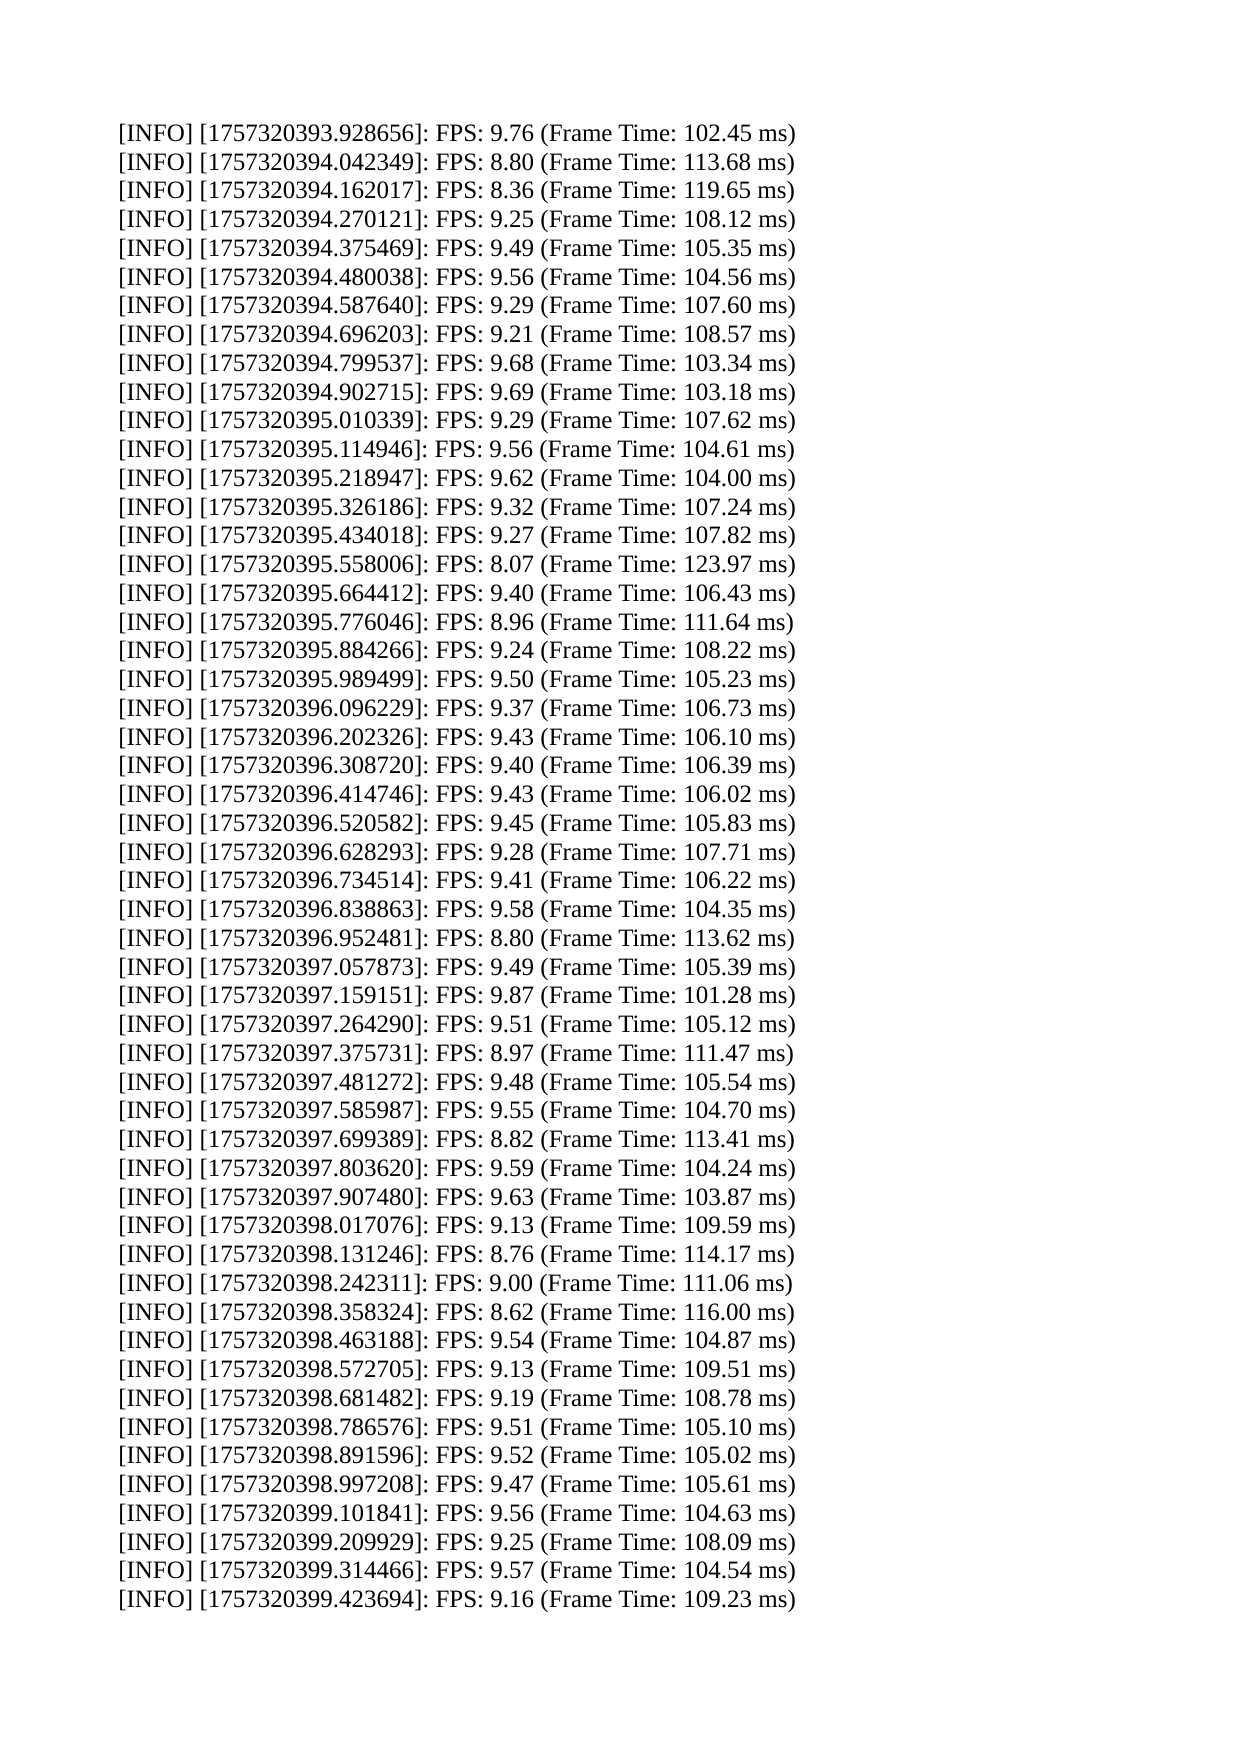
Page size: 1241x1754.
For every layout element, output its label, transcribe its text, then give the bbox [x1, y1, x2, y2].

text [INFO] [1757320396.734514]: FPS: 9.41 (Frame Time: 106.22 ms) [118, 866, 1122, 894]
text [INFO] [1757320399.314466]: FPS: 9.57 (Frame Time: 104.54 ms) [118, 1556, 1122, 1584]
text [INFO] [1757320396.628293]: FPS: 9.28 (Frame Time: 107.71 ms) [118, 837, 1122, 866]
text [INFO] [1757320397.264290]: FPS: 9.51 (Frame Time: 105.12 ms) [118, 1009, 1122, 1038]
text [INFO] [1757320398.463188]: FPS: 9.54 (Frame Time: 104.87 ms) [118, 1326, 1122, 1354]
text [INFO] [1757320399.101841]: FPS: 9.56 (Frame Time: 104.63 ms) [118, 1498, 1122, 1527]
text [INFO] [1757320396.202326]: FPS: 9.43 (Frame Time: 106.10 ms) [118, 722, 1122, 751]
text [INFO] [1757320395.010339]: FPS: 9.29 (Frame Time: 107.62 ms) [118, 406, 1122, 434]
text [INFO] [1757320395.218947]: FPS: 9.62 (Frame Time: 104.00 ms) [118, 463, 1122, 492]
text [INFO] [1757320395.434018]: FPS: 9.27 (Frame Time: 107.82 ms) [118, 521, 1122, 549]
text [INFO] [1757320393.928656]: FPS: 9.76 (Frame Time: 102.45 ms) [118, 118, 1122, 147]
text [INFO] [1757320398.131246]: FPS: 8.76 (Frame Time: 114.17 ms) [118, 1239, 1122, 1268]
text [INFO] [1757320397.907480]: FPS: 9.63 (Frame Time: 103.87 ms) [118, 1182, 1122, 1211]
text [INFO] [1757320395.664412]: FPS: 9.40 (Frame Time: 106.43 ms) [118, 578, 1122, 607]
text [INFO] [1757320395.989499]: FPS: 9.50 (Frame Time: 105.23 ms) [118, 664, 1122, 693]
text [INFO] [1757320396.096229]: FPS: 9.37 (Frame Time: 106.73 ms) [118, 693, 1122, 722]
text [INFO] [1757320397.481272]: FPS: 9.48 (Frame Time: 105.54 ms) [118, 1067, 1122, 1096]
text [INFO] [1757320394.162017]: FPS: 8.36 (Frame Time: 119.65 ms) [118, 176, 1122, 204]
text [INFO] [1757320398.786576]: FPS: 9.51 (Frame Time: 105.10 ms) [118, 1412, 1122, 1441]
text [INFO] [1757320396.414746]: FPS: 9.43 (Frame Time: 106.02 ms) [118, 779, 1122, 808]
text [INFO] [1757320398.572705]: FPS: 9.13 (Frame Time: 109.51 ms) [118, 1354, 1122, 1383]
text [INFO] [1757320397.159151]: FPS: 9.87 (Frame Time: 101.28 ms) [118, 981, 1122, 1009]
text [INFO] [1757320395.326186]: FPS: 9.32 (Frame Time: 107.24 ms) [118, 492, 1122, 521]
text [INFO] [1757320397.803620]: FPS: 9.59 (Frame Time: 104.24 ms) [118, 1153, 1122, 1182]
text [INFO] [1757320395.114946]: FPS: 9.56 (Frame Time: 104.61 ms) [118, 434, 1122, 463]
text [INFO] [1757320394.696203]: FPS: 9.21 (Frame Time: 108.57 ms) [118, 319, 1122, 348]
text [INFO] [1757320398.997208]: FPS: 9.47 (Frame Time: 105.61 ms) [118, 1469, 1122, 1498]
text [INFO] [1757320396.520582]: FPS: 9.45 (Frame Time: 105.83 ms) [118, 808, 1122, 837]
text [INFO] [1757320398.891596]: FPS: 9.52 (Frame Time: 105.02 ms) [118, 1441, 1122, 1469]
text [INFO] [1757320396.952481]: FPS: 8.80 (Frame Time: 113.62 ms) [118, 923, 1122, 952]
text [INFO] [1757320394.587640]: FPS: 9.29 (Frame Time: 107.60 ms) [118, 291, 1122, 319]
text [INFO] [1757320399.423694]: FPS: 9.16 (Frame Time: 109.23 ms) [118, 1584, 1122, 1613]
text [INFO] [1757320396.308720]: FPS: 9.40 (Frame Time: 106.39 ms) [118, 751, 1122, 779]
text [INFO] [1757320394.375469]: FPS: 9.49 (Frame Time: 105.35 ms) [118, 233, 1122, 262]
text [INFO] [1757320394.270121]: FPS: 9.25 (Frame Time: 108.12 ms) [118, 204, 1122, 233]
text [INFO] [1757320397.699389]: FPS: 8.82 (Frame Time: 113.41 ms) [118, 1124, 1122, 1153]
text [INFO] [1757320399.209929]: FPS: 9.25 (Frame Time: 108.09 ms) [118, 1527, 1122, 1556]
text [INFO] [1757320395.776046]: FPS: 8.96 (Frame Time: 111.64 ms) [118, 607, 1122, 636]
text [INFO] [1757320397.057873]: FPS: 9.49 (Frame Time: 105.39 ms) [118, 952, 1122, 981]
text [INFO] [1757320397.375731]: FPS: 8.97 (Frame Time: 111.47 ms) [118, 1038, 1122, 1067]
text [INFO] [1757320394.480038]: FPS: 9.56 (Frame Time: 104.56 ms) [118, 262, 1122, 291]
text [INFO] [1757320396.838863]: FPS: 9.58 (Frame Time: 104.35 ms) [118, 894, 1122, 923]
text [INFO] [1757320397.585987]: FPS: 9.55 (Frame Time: 104.70 ms) [118, 1096, 1122, 1124]
text [INFO] [1757320398.358324]: FPS: 8.62 (Frame Time: 116.00 ms) [118, 1297, 1122, 1326]
text [INFO] [1757320395.884266]: FPS: 9.24 (Frame Time: 108.22 ms) [118, 636, 1122, 664]
text [INFO] [1757320398.242311]: FPS: 9.00 (Frame Time: 111.06 ms) [118, 1268, 1122, 1297]
text [INFO] [1757320394.902715]: FPS: 9.69 (Frame Time: 103.18 ms) [118, 377, 1122, 406]
text [INFO] [1757320395.558006]: FPS: 8.07 (Frame Time: 123.97 ms) [118, 549, 1122, 578]
text [INFO] [1757320394.799537]: FPS: 9.68 (Frame Time: 103.34 ms) [118, 348, 1122, 377]
text [INFO] [1757320398.017076]: FPS: 9.13 (Frame Time: 109.59 ms) [118, 1211, 1122, 1239]
text [INFO] [1757320394.042349]: FPS: 8.80 (Frame Time: 113.68 ms) [118, 147, 1122, 176]
text [INFO] [1757320398.681482]: FPS: 9.19 (Frame Time: 108.78 ms) [118, 1383, 1122, 1412]
